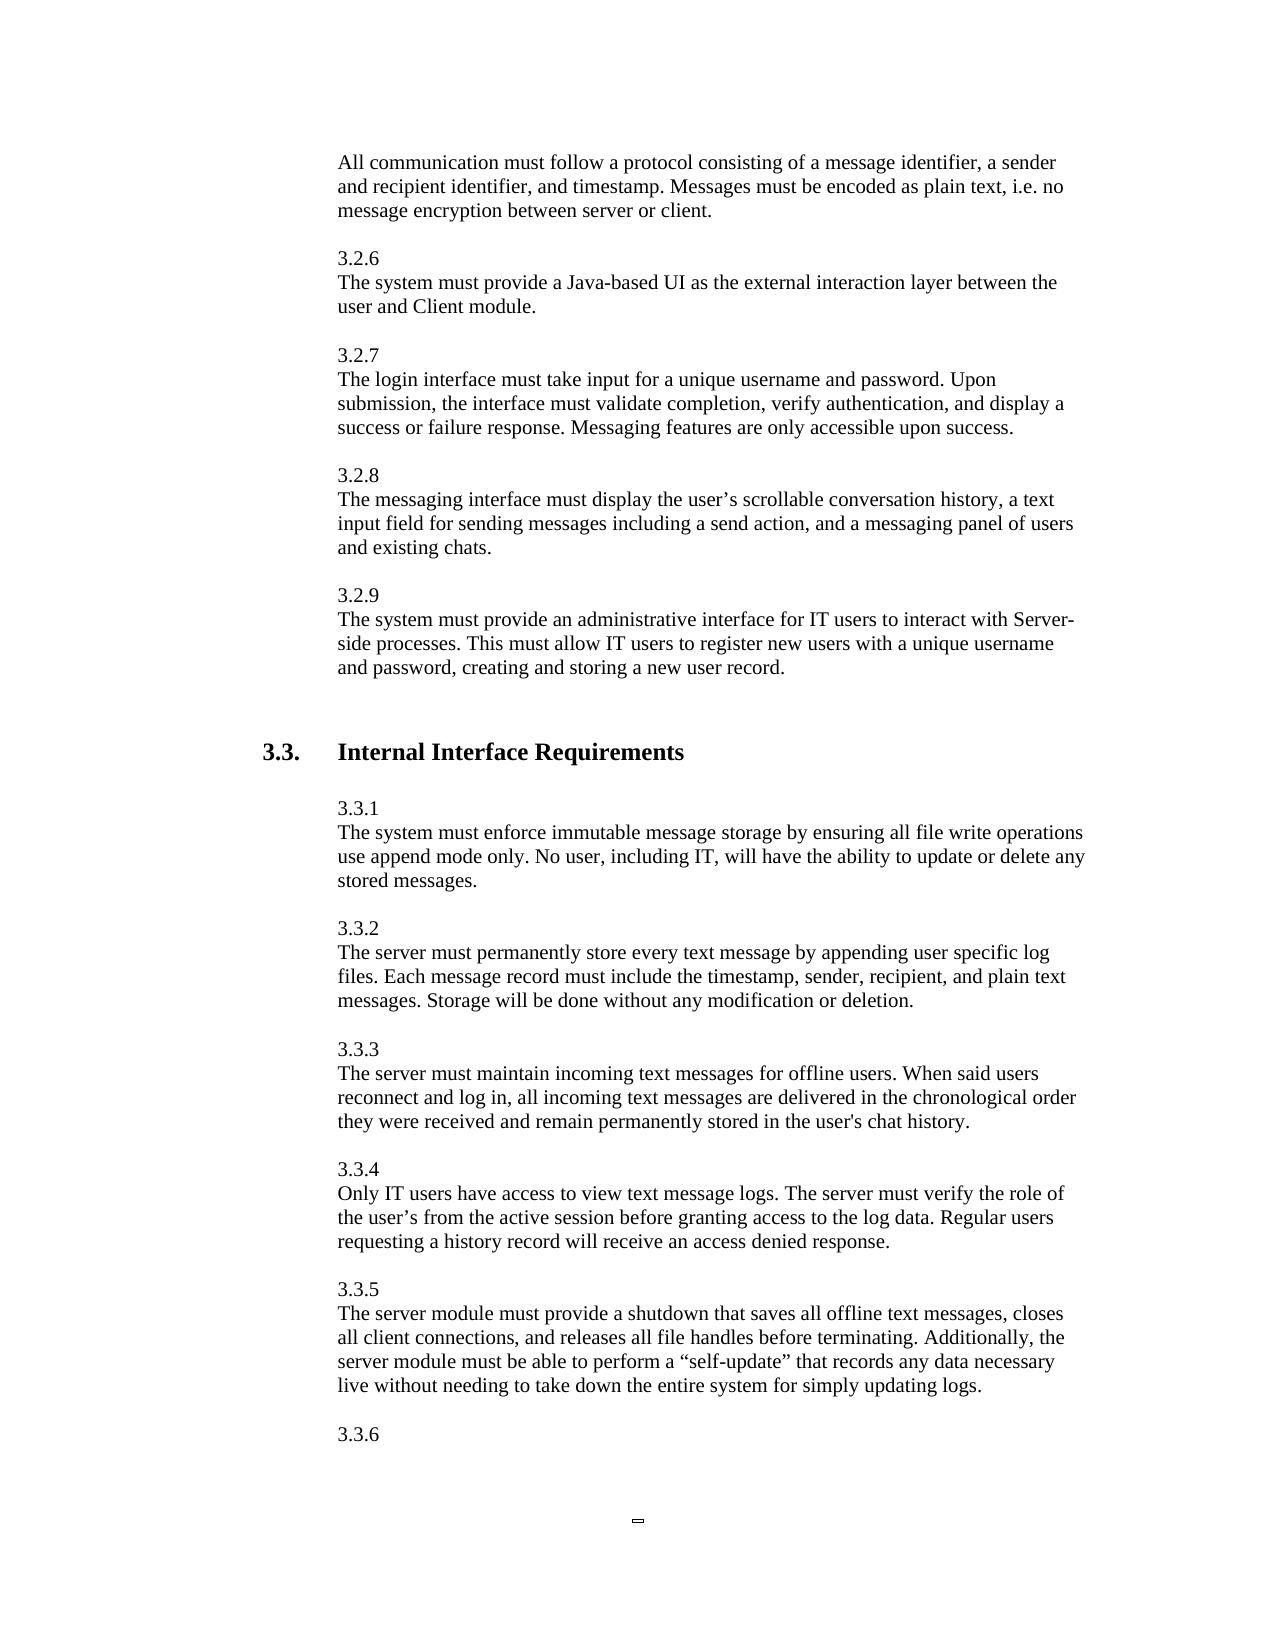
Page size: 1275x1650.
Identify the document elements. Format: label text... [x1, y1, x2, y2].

text The system must enforce immutable message storage by ensuring all file write operations use append mode only. No user, including IT, will have the ability to update or delete any stored messages. [337, 820, 1087, 892]
text 3.3.3 [337, 1036, 1087, 1061]
text The system must provide a Java-based UI as the external interaction layer between the user and Client module. [337, 270, 1087, 318]
subtitle Internal Interface Requirements [262, 737, 1087, 766]
text The messaging interface must display the user’s scrollable conversation history, a text input field for sending messages including a send action, and a messaging panel of users and existing chats. [337, 487, 1087, 559]
text The server must maintain incoming text messages for offline users. When said users reconnect and log in, all incoming text messages are delivered in the chronological order they were received and remain permanently stored in the user's chat history. [337, 1061, 1087, 1133]
text 3.2.6 [337, 246, 1087, 270]
text The login interface must take input for a unique username and password. Upon submission, the interface must validate completion, verify authentication, and display a success or failure response. Messaging features are only accessible upon success. [337, 367, 1087, 439]
text The system must provide an administrative interface for IT users to interact with Server-side processes. This must allow IT users to register new users with a unique username and password, creating and storing a new user record. [337, 607, 1087, 679]
text 3.2.7 [337, 342, 1087, 367]
text Only IT users have access to view text message logs. The server must verify the role of the user’s from the active session before granting access to the log data. Regular users requesting a history record will receive an access denied response. [337, 1181, 1087, 1253]
text 3.2.9 [337, 583, 1087, 607]
text 3.3.1 [337, 796, 1087, 820]
text 3.3.2 [337, 916, 1087, 940]
text All communication must follow a protocol consisting of a message identifier, a sender and recipient identifier, and timestamp. Messages must be encoded as plain text, i.e. no message encryption between server or client. [337, 150, 1087, 246]
text The server must permanently store every text message by appending user specific log files. Each message record must include the timestamp, sender, recipient, and plain text messages. Storage will be done without any modification or deletion. [337, 940, 1087, 1012]
text The server module must provide a shutdown that saves all offline text messages, closes all client connections, and releases all file handles before terminating. Additionally, the server module must be able to perform a “self-update” that records any data necessary live without needing to take down the entire system for simply updating logs. [337, 1301, 1087, 1397]
text 3.3.4 [337, 1157, 1087, 1181]
text 3.2.8 [337, 463, 1087, 487]
text 3.3.5 [337, 1277, 1087, 1301]
text 3.3.6 [337, 1421, 1087, 1446]
